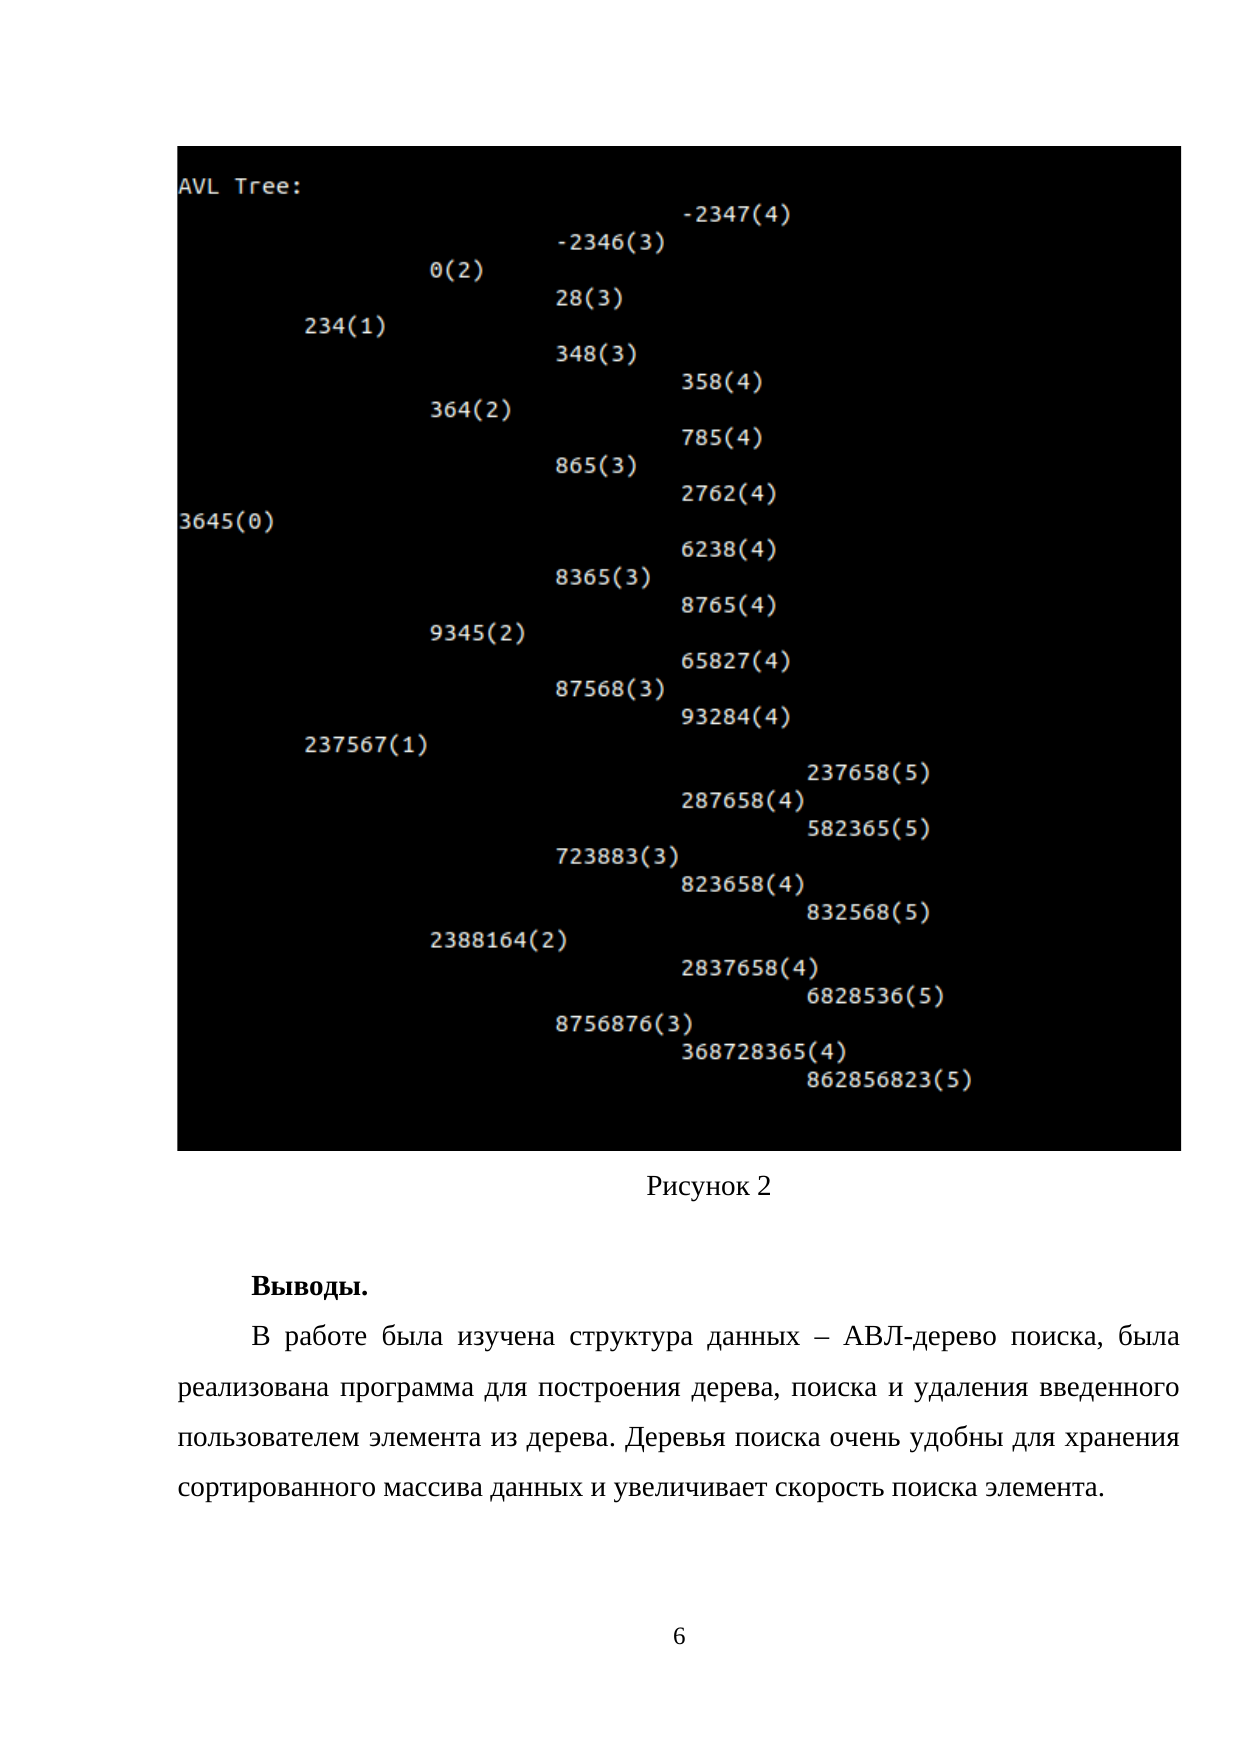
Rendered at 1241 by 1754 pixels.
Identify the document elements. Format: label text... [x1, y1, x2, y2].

text Выводы. [177, 1268, 1181, 1302]
text Рисунок 2 [177, 1151, 1181, 1201]
text В работе была изучена структура данных – АВЛ-дерево поиска, была реализована программа для построения дерева, поиска и удаления введенного пользователем элемента из дерева. Деревья поиска очень удобны для хранения сортированного массива данных и увеличивает скорость поиска элемента. [177, 1318, 1181, 1503]
